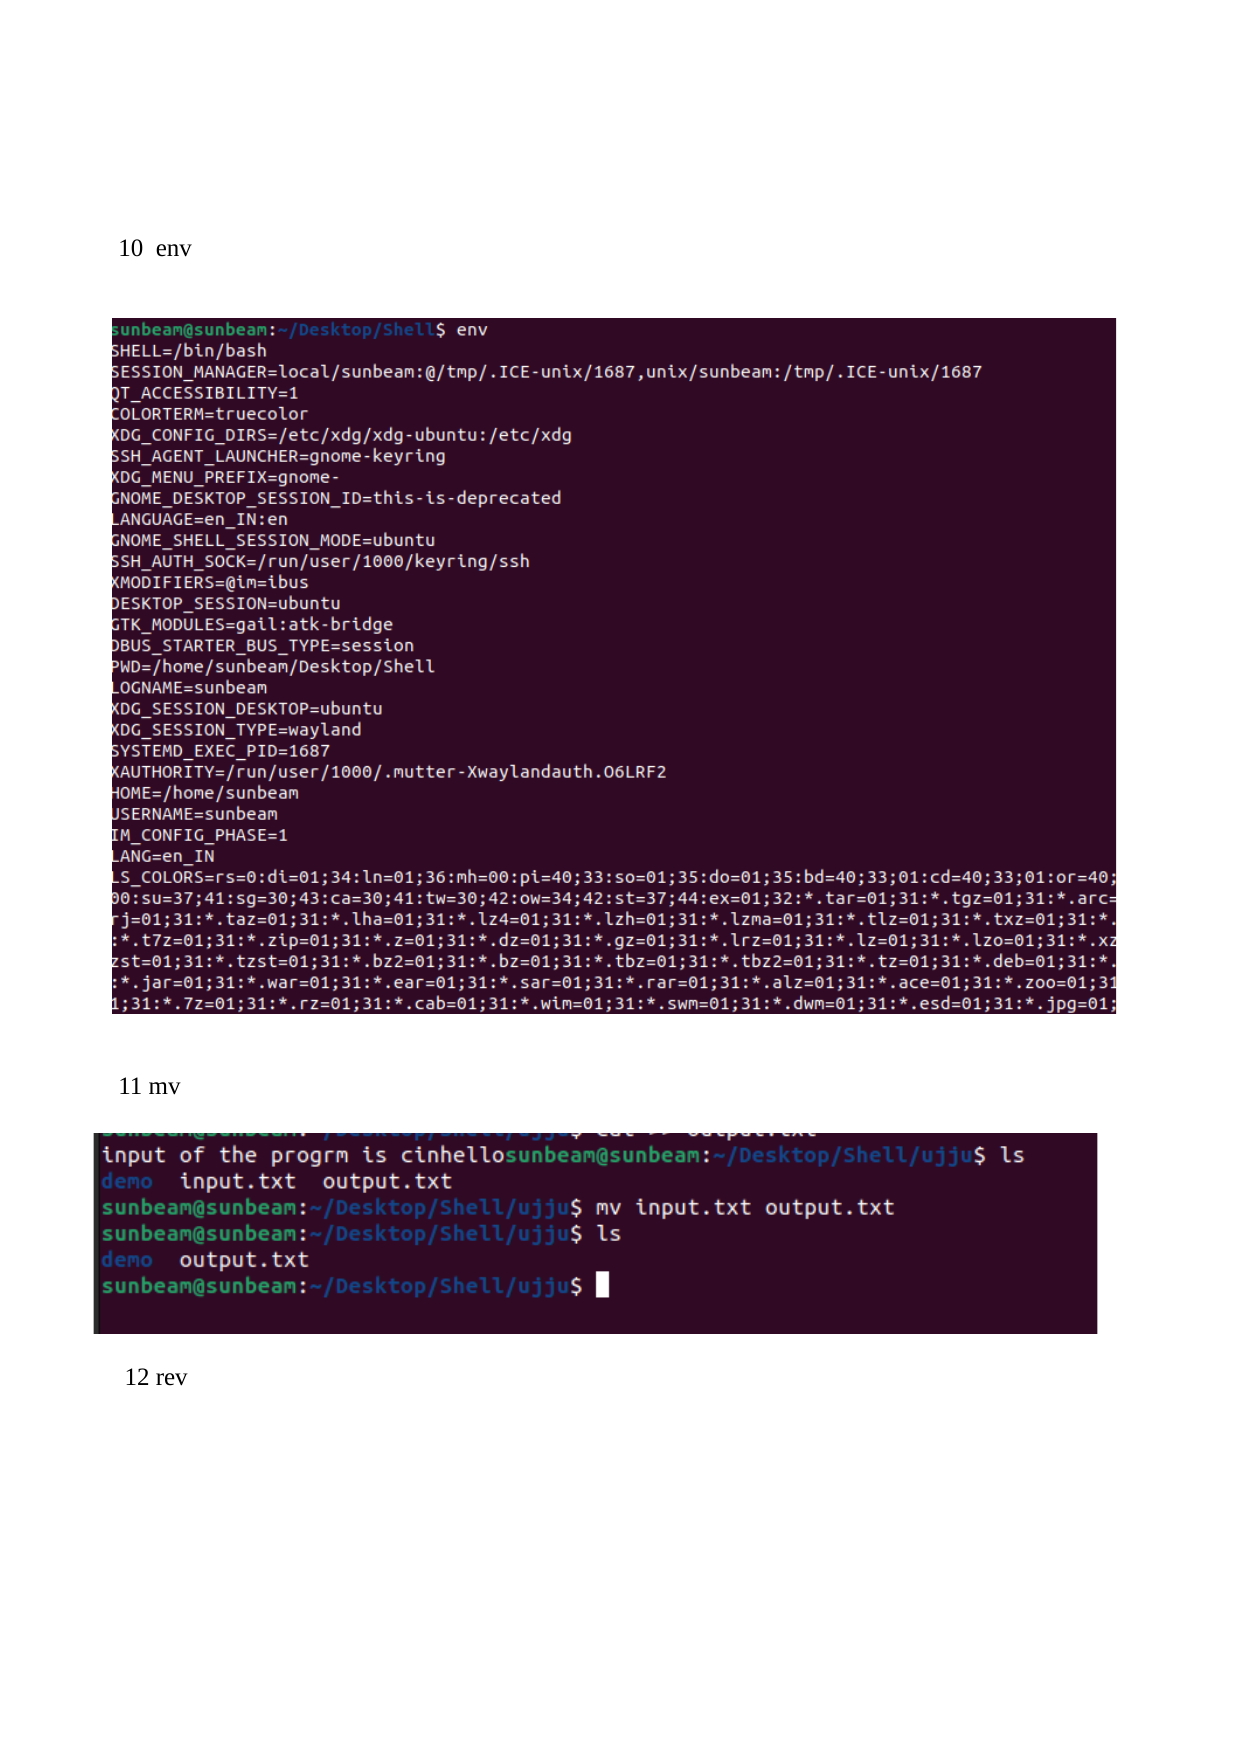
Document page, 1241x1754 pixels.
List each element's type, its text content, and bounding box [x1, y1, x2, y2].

picture [93, 1133, 1098, 1334]
text 12 rev [118, 1362, 1122, 1391]
text 11 mv [118, 1071, 1122, 1100]
text 10 env [118, 233, 1122, 262]
picture [112, 318, 1117, 1014]
